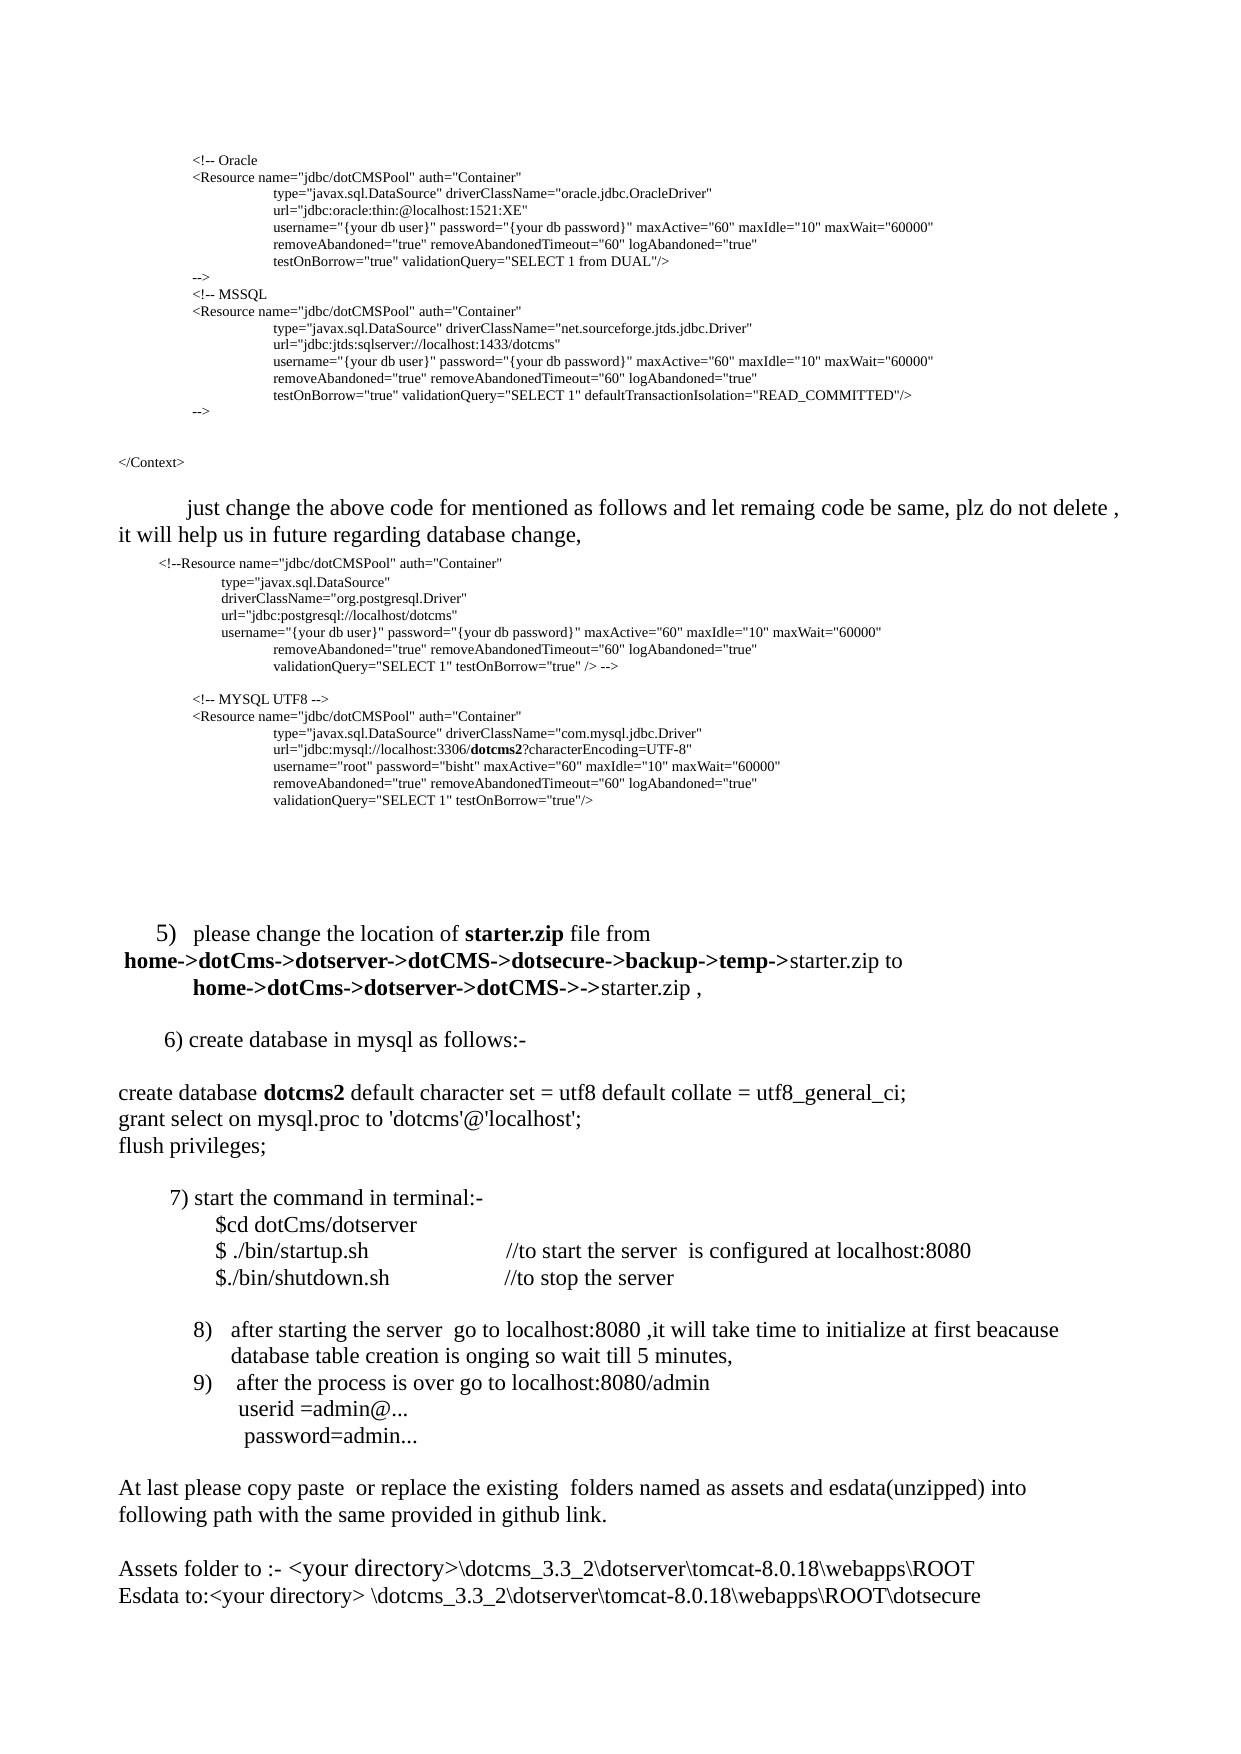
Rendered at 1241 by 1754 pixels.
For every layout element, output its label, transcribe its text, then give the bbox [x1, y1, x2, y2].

text username="root" password="bisht" maxActive="60" maxIdle="10" maxWait="60000" [118, 758, 1122, 775]
text $cd dotCms/dotserver [118, 1211, 1122, 1237]
text Assets folder to :- <your directory>\dotcms_3.3_2\dotserver\tomcat-8.0.18\webapps\ROOT [118, 1553, 1122, 1582]
text $ ./bin/startup.sh //to start the server is configured at localhost:8080 [118, 1237, 1122, 1263]
text type="javax.sql.DataSource" driverClassName="com.mysql.jdbc.Driver" [118, 724, 1122, 741]
text Esdata to:<your directory> \dotcms_3.3_2\dotserver\tomcat-8.0.18\webapps\ROOT\dotsecure [118, 1582, 1122, 1608]
text --> [118, 403, 1122, 420]
text removeAbandoned="true" removeAbandonedTimeout="60" logAbandoned="true" [118, 775, 1122, 791]
text <!-- Oracle [118, 152, 1122, 168]
text type="javax.sql.DataSource" driverClassName="net.sourceforge.jtds.jdbc.Driver" [118, 319, 1122, 336]
text <!-- MSSQL [118, 286, 1122, 303]
text removeAbandoned="true" removeAbandonedTimeout="60" logAbandoned="true" [118, 370, 1122, 386]
text type="javax.sql.DataSource" driverClassName="oracle.jdbc.OracleDriver" [118, 185, 1122, 202]
list please change the location of starter.zip file from [156, 918, 1122, 947]
text removeAbandoned="true" removeAbandonedTimeout="60" logAbandoned="true" [118, 641, 1122, 657]
text userid =admin@... [118, 1395, 1122, 1422]
text username="{your db user}" password="{your db password}" maxActive="60" maxIdle="10" maxWait="60000" [118, 353, 1122, 370]
text testOnBorrow="true" validationQuery="SELECT 1 from DUAL"/> [118, 252, 1122, 269]
text validationQuery="SELECT 1" testOnBorrow="true"/> [118, 791, 1122, 808]
text 6) create database in mysql as follows:- [118, 1026, 1122, 1053]
text <Resource name="jdbc/dotCMSPool" auth="Container" [118, 708, 1122, 724]
text <Resource name="jdbc/dotCMSPool" auth="Container" [118, 168, 1122, 185]
text flush privileges; [118, 1132, 1122, 1158]
text 7) start the command in terminal:- [118, 1184, 1122, 1211]
text type="javax.sql.DataSource" [118, 573, 1122, 590]
text just change the above code for mentioned as follows and let remaing code be same, plz do not delete , it will help us in future regarding database change, [118, 494, 1122, 547]
text removeAbandoned="true" removeAbandonedTimeout="60" logAbandoned="true" [118, 236, 1122, 252]
text <!-- MYSQL UTF8 --> [118, 691, 1122, 708]
text $./bin/shutdown.sh //to stop the server [118, 1263, 1122, 1290]
text home->dotCms->dotserver->dotCMS->dotsecure->backup->temp->starter.zip to [118, 947, 1122, 974]
text grant select on mysql.proc to 'dotcms'@'localhost'; [118, 1105, 1122, 1132]
text home->dotCms->dotserver->dotCMS->->starter.zip , [118, 974, 1122, 1000]
text url="jdbc:postgresql://localhost/dotcms" [118, 607, 1122, 624]
text username="{your db user}" password="{your db password}" maxActive="60" maxIdle="10" maxWait="60000" [118, 219, 1122, 236]
text testOnBorrow="true" validationQuery="SELECT 1" defaultTransactionIsolation="READ_COMMITTED"/> [118, 386, 1122, 403]
text url="jdbc:mysql://localhost:3306/dotcms2?characterEncoding=UTF-8" [118, 741, 1122, 758]
text --> [118, 269, 1122, 286]
text <Resource name="jdbc/dotCMSPool" auth="Container" [118, 303, 1122, 319]
text driverClassName="org.postgresql.Driver" [118, 590, 1122, 607]
text At last please copy paste or replace the existing folders named as assets and esdata(unzipped) into following path with the same provided in github link. [118, 1474, 1122, 1527]
text password=admin... [118, 1422, 1122, 1448]
list after starting the server go to localhost:8080 ,it will take time to initialize at first beacause database table creation is onging so wait till 5 minutes, [193, 1316, 1122, 1369]
text url="jdbc:oracle:thin:@localhost:1521:XE" [118, 202, 1122, 219]
text create database dotcms2 default character set = utf8 default collate = utf8_general_ci; [118, 1079, 1122, 1105]
text validationQuery="SELECT 1" testOnBorrow="true" /> --> [118, 657, 1122, 674]
list after the process is over go to localhost:8080/admin [193, 1369, 1122, 1395]
text <!--Resource name="jdbc/dotCMSPool" auth="Container" [118, 547, 1122, 573]
text </Context> [118, 453, 1122, 470]
text username="{your db user}" password="{your db password}" maxActive="60" maxIdle="10" maxWait="60000" [118, 624, 1122, 641]
text url="jdbc:jtds:sqlserver://localhost:1433/dotcms" [118, 336, 1122, 353]
